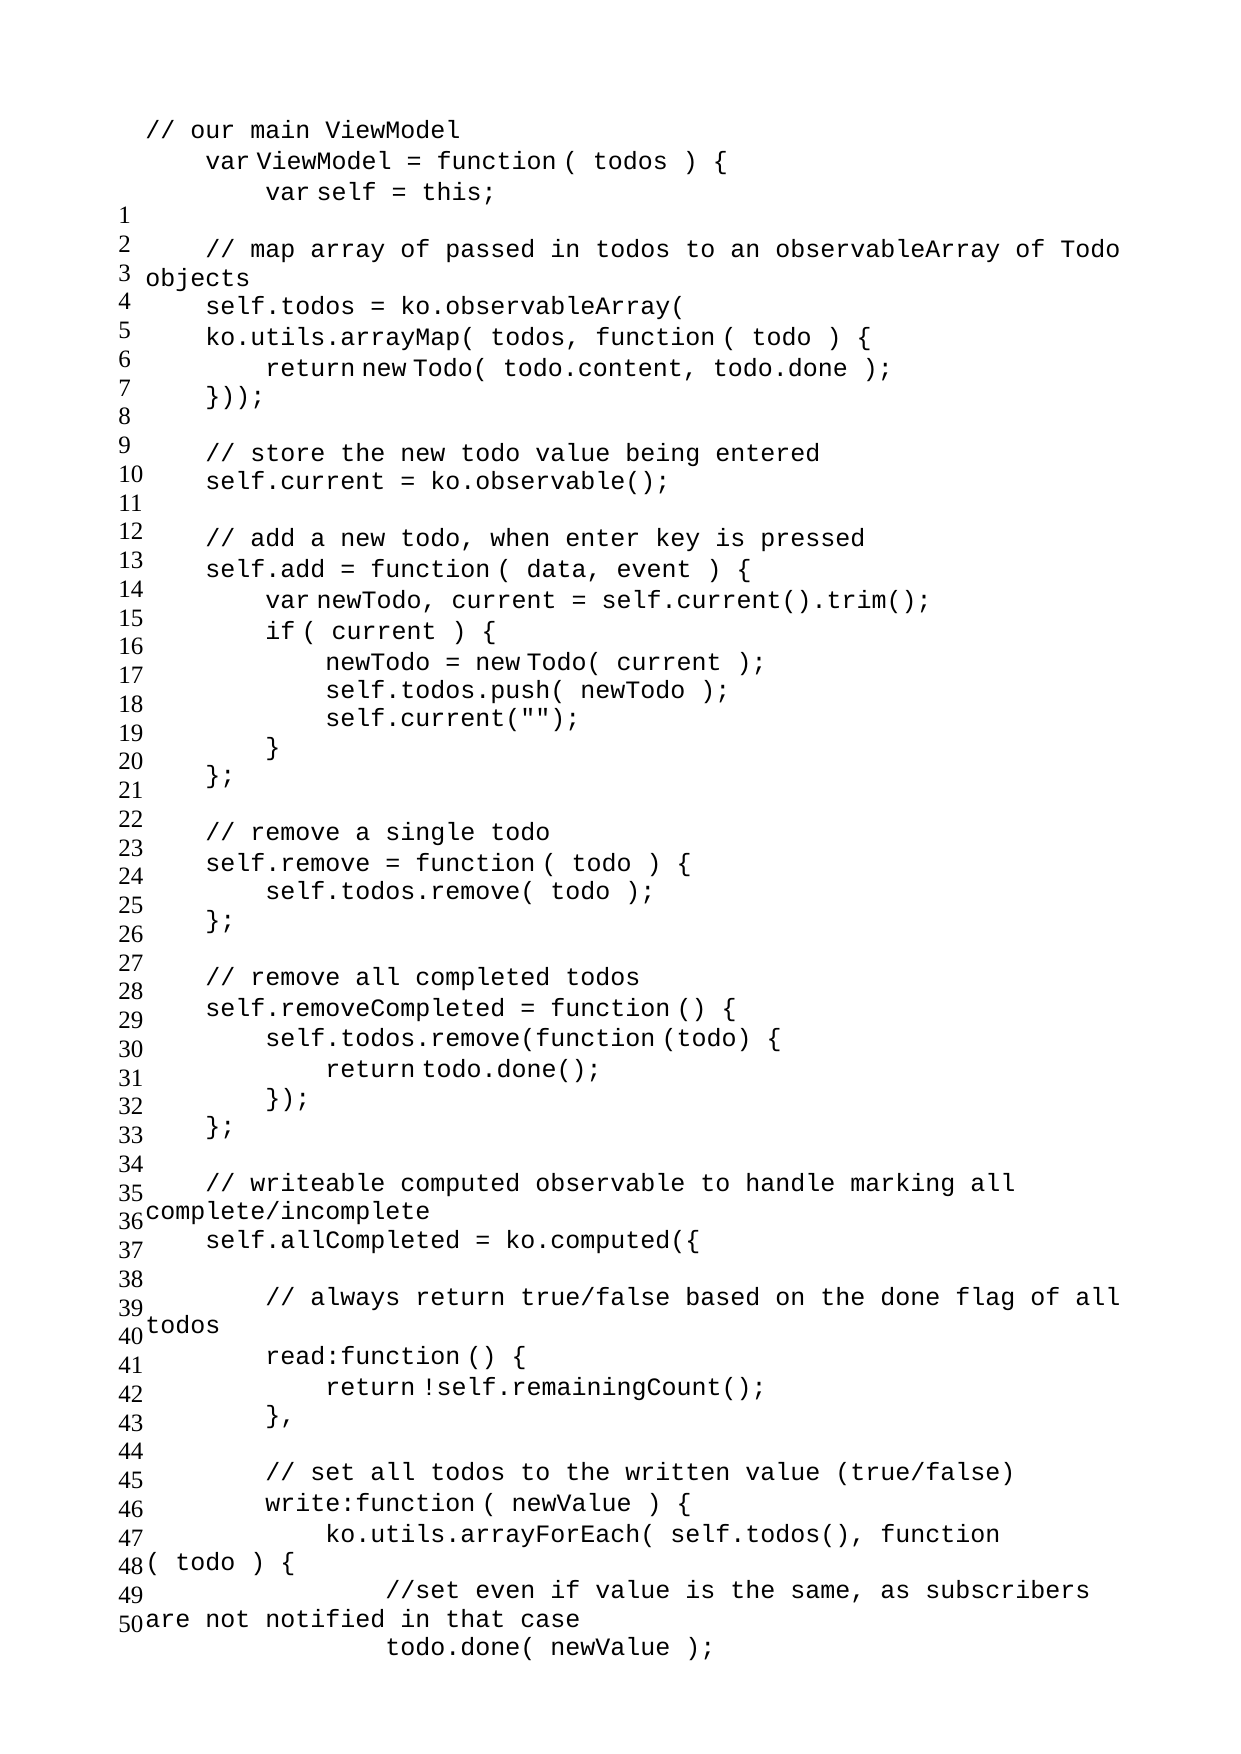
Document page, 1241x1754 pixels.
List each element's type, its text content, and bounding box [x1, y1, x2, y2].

table_header // our main ViewModel var ViewModel = function ( todos ) { var self = this; // map array of passed in todos to an observableArray of Todo objects self.todos = ko.observableArray( ko.utils.arrayMap( todos, function ( todo ) { return new Todo( todo.content, todo.done ); })); // store the new todo value being entered self.current = ko.observable(); // add a new todo, when enter key is pressed self.add = function ( data, event ) { var newTodo, current = self.current().trim(); if ( current ) { newTodo = new Todo( current ); self.todos.push( newTodo ); self.current(""); } }; // remove a single todo self.remove = function ( todo ) { self.todos.remove( todo ); }; // remove all completed todos self.removeCompleted = function () { self.todos.remove(function (todo) { return todo.done(); }); }; // writeable computed observable to handle marking all complete/incomplete self.allCompleted = ko.computed({ // always return true/false based on the done flag of all todos read:function () { return !self.remainingCount(); }, // set all todos to the written value (true/false) write:function ( newValue ) { ko.utils.arrayForEach( self.todos(), function ( todo ) { //set even if value is the same, as subscribers are not notified in that case todo.done( newValue ); }); } }); // edit an item self.editItem = function( item ) { item.editing( true ); }; .. [145, 118, 1122, 1636]
table_header 1 2 3 4 5 6 7 8 9 10 11 12 13 14 15 16 17 18 19 20 21 22 23 24 25 26 27 28 29 30 31 32 33 34 35 36 37 38 39 40 41 42 43 44 45 46 47 48 49 50 51 52 53 54 55 56 57 [118, 118, 145, 1636]
